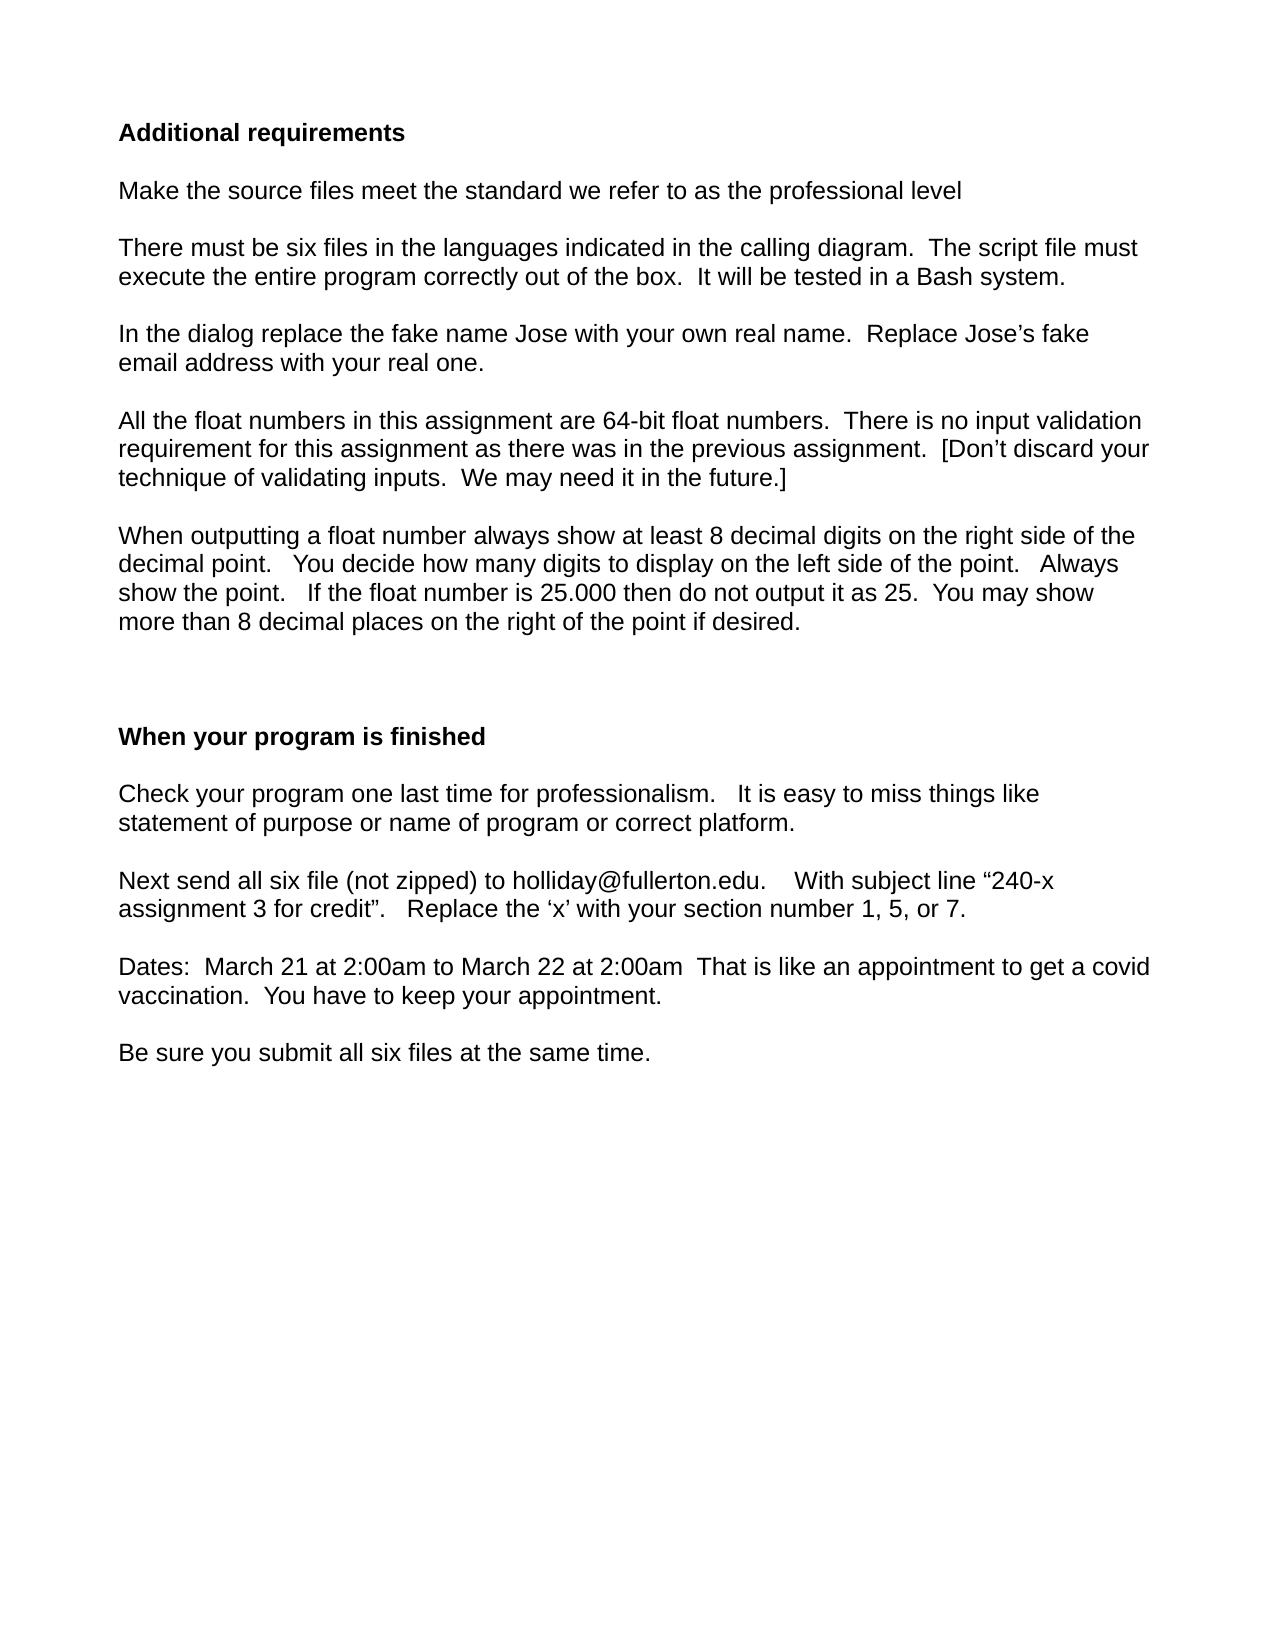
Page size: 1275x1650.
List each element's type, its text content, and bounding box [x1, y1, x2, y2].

text All the float numbers in this assignment are 64-bit float numbers. There is no input validation requirement for this assignment as there was in the previous assignment. [Don’t discard your technique of validating inputs. We may need it in the future.] [118, 406, 1157, 492]
text Check your program one last time for professionalism. It is easy to miss things like statement of purpose or name of program or correct platform. [118, 779, 1157, 837]
text Be sure you submit all six files at the same time. [118, 1038, 1157, 1067]
text Additional requirements [118, 118, 1157, 147]
text Dates: March 21 at 2:00am to March 22 at 2:00am That is like an appointment to get a covid vaccination. You have to keep your appointment. [118, 952, 1157, 1009]
text Next send all six file (not zipped) to holliday@fullerton.edu. With subject line “240-x assignment 3 for credit”. Replace the ‘x’ with your section number 1, 5, or 7. [118, 866, 1157, 923]
text When outputting a float number always show at least 8 decimal digits on the right side of the decimal point. You decide how many digits to display on the left side of the point. Always show the point. If the float number is 25.000 then do not output it as 25. You may show more than 8 decimal places on the right of the point if desired. [118, 521, 1157, 636]
text In the dialog replace the fake name Jose with your own real name. Replace Jose’s fake email address with your real one. [118, 319, 1157, 377]
text When your program is finished [118, 722, 1157, 751]
text There must be six files in the languages indicated in the calling diagram. The script file must execute the entire program correctly out of the box. It will be tested in a Bash system. [118, 233, 1157, 291]
text Make the source files meet the standard we refer to as the professional level [118, 176, 1157, 204]
